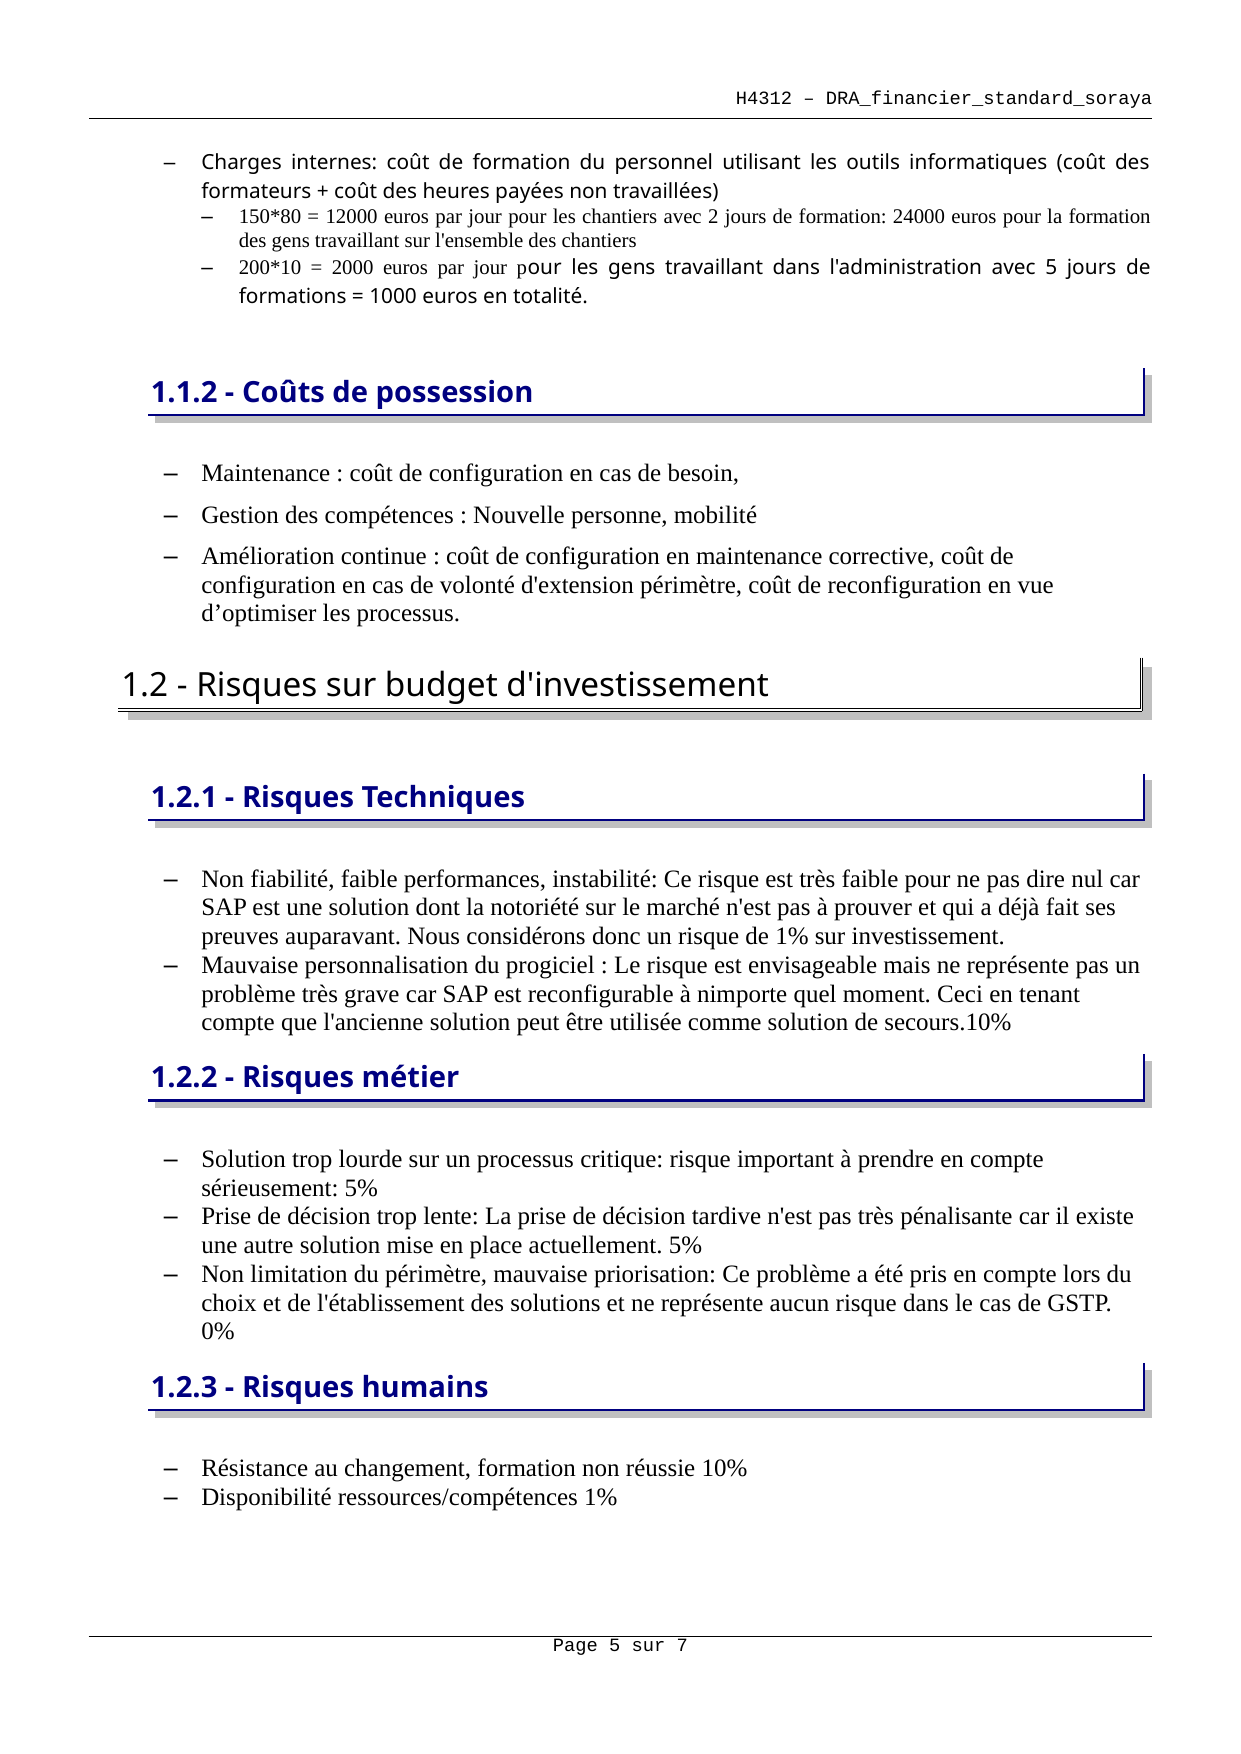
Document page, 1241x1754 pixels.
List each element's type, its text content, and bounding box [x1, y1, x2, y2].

subtitle Risques métier [148, 1054, 1143, 1099]
list Charges internes: coût de formation du personnel utilisant les outils informatiques (coût des formateurs + coût des heures payées non travaillées) [163, 147, 1152, 204]
subtitle Risques Techniques [148, 773, 1144, 819]
list Mauvaise personnalisation du progiciel : Le risque est envisageable mais ne représente pas un problème très grave car SAP est reconfigurable à nimporte quel moment. Ceci en tenant compte que l'ancienne solution peut être utilisée comme solution de secours.10% [163, 950, 1152, 1036]
list Solution trop lourde sur un processus critique: risque important à prendre en compte sérieusement: 5% [163, 1144, 1152, 1201]
list Non limitation du périmètre, mauvaise priorisation: Ce problème a été pris en compte lors du choix et de l'établissement des solutions et ne représente aucun risque dans le cas de GSTP. 0% [163, 1259, 1152, 1345]
list Non fiabilité, faible performances, instabilité: Ce risque est très faible pour ne pas dire nul car SAP est une solution dont la notoriété sur le marché n'est pas à prouver et qui a déjà fait ses preuves auparavant. Nous considérons donc un risque de 1% sur investissement. [163, 864, 1152, 950]
list Gestion des compétences : Nouvelle personne, mobilité [163, 500, 1152, 528]
list 150*80 = 12000 euros par jour pour les chantiers avec 2 jours de formation: 24000 euros pour la formation des gens travaillant sur l'ensemble des chantiers [201, 204, 1152, 252]
list Prise de décision trop lente: La prise de décision tardive n'est pas très pénalisante car il existe une autre solution mise en place actuellement. 5% [163, 1201, 1152, 1259]
subtitle Risques sur budget d'investissement [118, 657, 1140, 708]
list Disponibilité ressources/compétences 1% [163, 1482, 1152, 1511]
list Amélioration continue : coût de configuration en maintenance corrective, coût de configuration en cas de volonté d'extension périmètre, coût de reconfiguration en vue d’optimiser les processus. [163, 541, 1152, 627]
subtitle Risques humains [148, 1363, 1143, 1409]
list 200*10 = 2000 euros par jour pour les gens travaillant dans l'administration avec 5 jours de formations = 1000 euros en totalité. [201, 252, 1152, 309]
list Maintenance : coût de configuration en cas de besoin, [163, 458, 1152, 487]
list Résistance au changement, formation non réussie 10% [163, 1453, 1152, 1482]
subtitle Coûts de possession [148, 368, 1143, 414]
